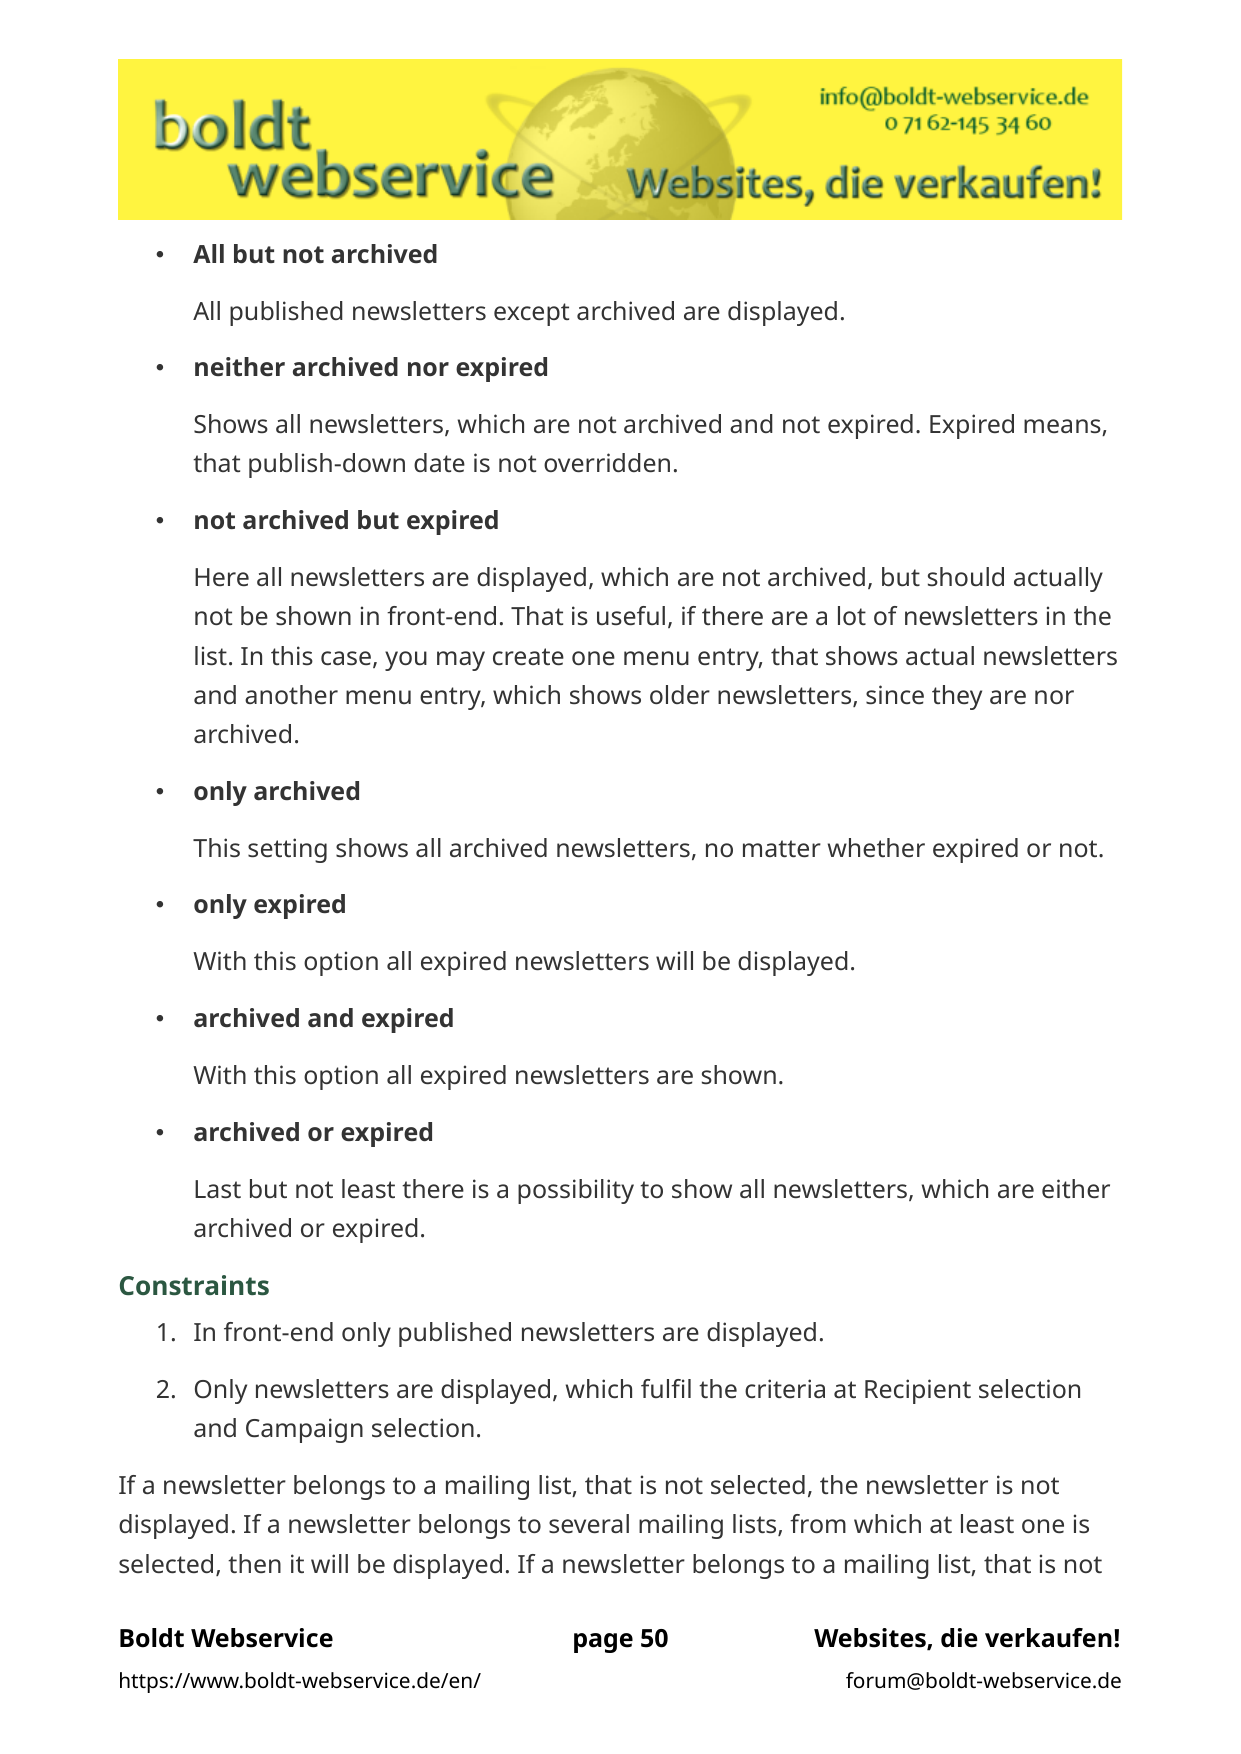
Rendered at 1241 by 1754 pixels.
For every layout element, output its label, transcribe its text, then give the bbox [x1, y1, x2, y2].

list only expired [156, 887, 1122, 921]
list In front-end only published newsletters are displayed. [156, 1315, 1122, 1349]
list All but not archived [156, 236, 1122, 270]
list Only newsletters are displayed, which fulfil the criteria at Recipient selection and Campaign selection. [156, 1372, 1122, 1445]
list With this option all expired newsletters will be displayed. [156, 944, 1122, 978]
picture [118, 59, 1123, 220]
list archived or expired [156, 1114, 1122, 1149]
subtitle Constraints [118, 1267, 1122, 1303]
list not archived but expired [156, 503, 1122, 537]
list neither archived nor expired [156, 350, 1122, 384]
list With this option all expired newsletters are shown. [156, 1058, 1122, 1092]
list Here all newsletters are displayed, which are not archived, but should actually not be shown in front-end. That is useful, if there are a lot of newsletters in the list. In this case, you may create one menu entry, that shows actual newsletters and another menu entry, which shows older newsletters, since they are nor archived. [156, 560, 1122, 751]
list Last but not least there is a possibility to show all newsletters, which are either archived or expired. [156, 1171, 1122, 1245]
list only archived [156, 773, 1122, 807]
text If a newsletter belongs to a mailing list, that is not selected, the newsletter is not displayed. If a newsletter belongs to several mailing lists, from which at least one is selected, then it will be displayed. If a newsletter belongs to a mailing list, that is not [118, 1468, 1122, 1580]
list All published newsletters except archived are displayed. [156, 293, 1122, 327]
list Shows all newsletters, which are not archived and not expired. Expired means, that publish-down date is not overridden. [156, 407, 1122, 480]
list This setting shows all archived newsletters, no matter whether expired or not. [156, 830, 1122, 864]
list archived and expired [156, 1001, 1122, 1035]
